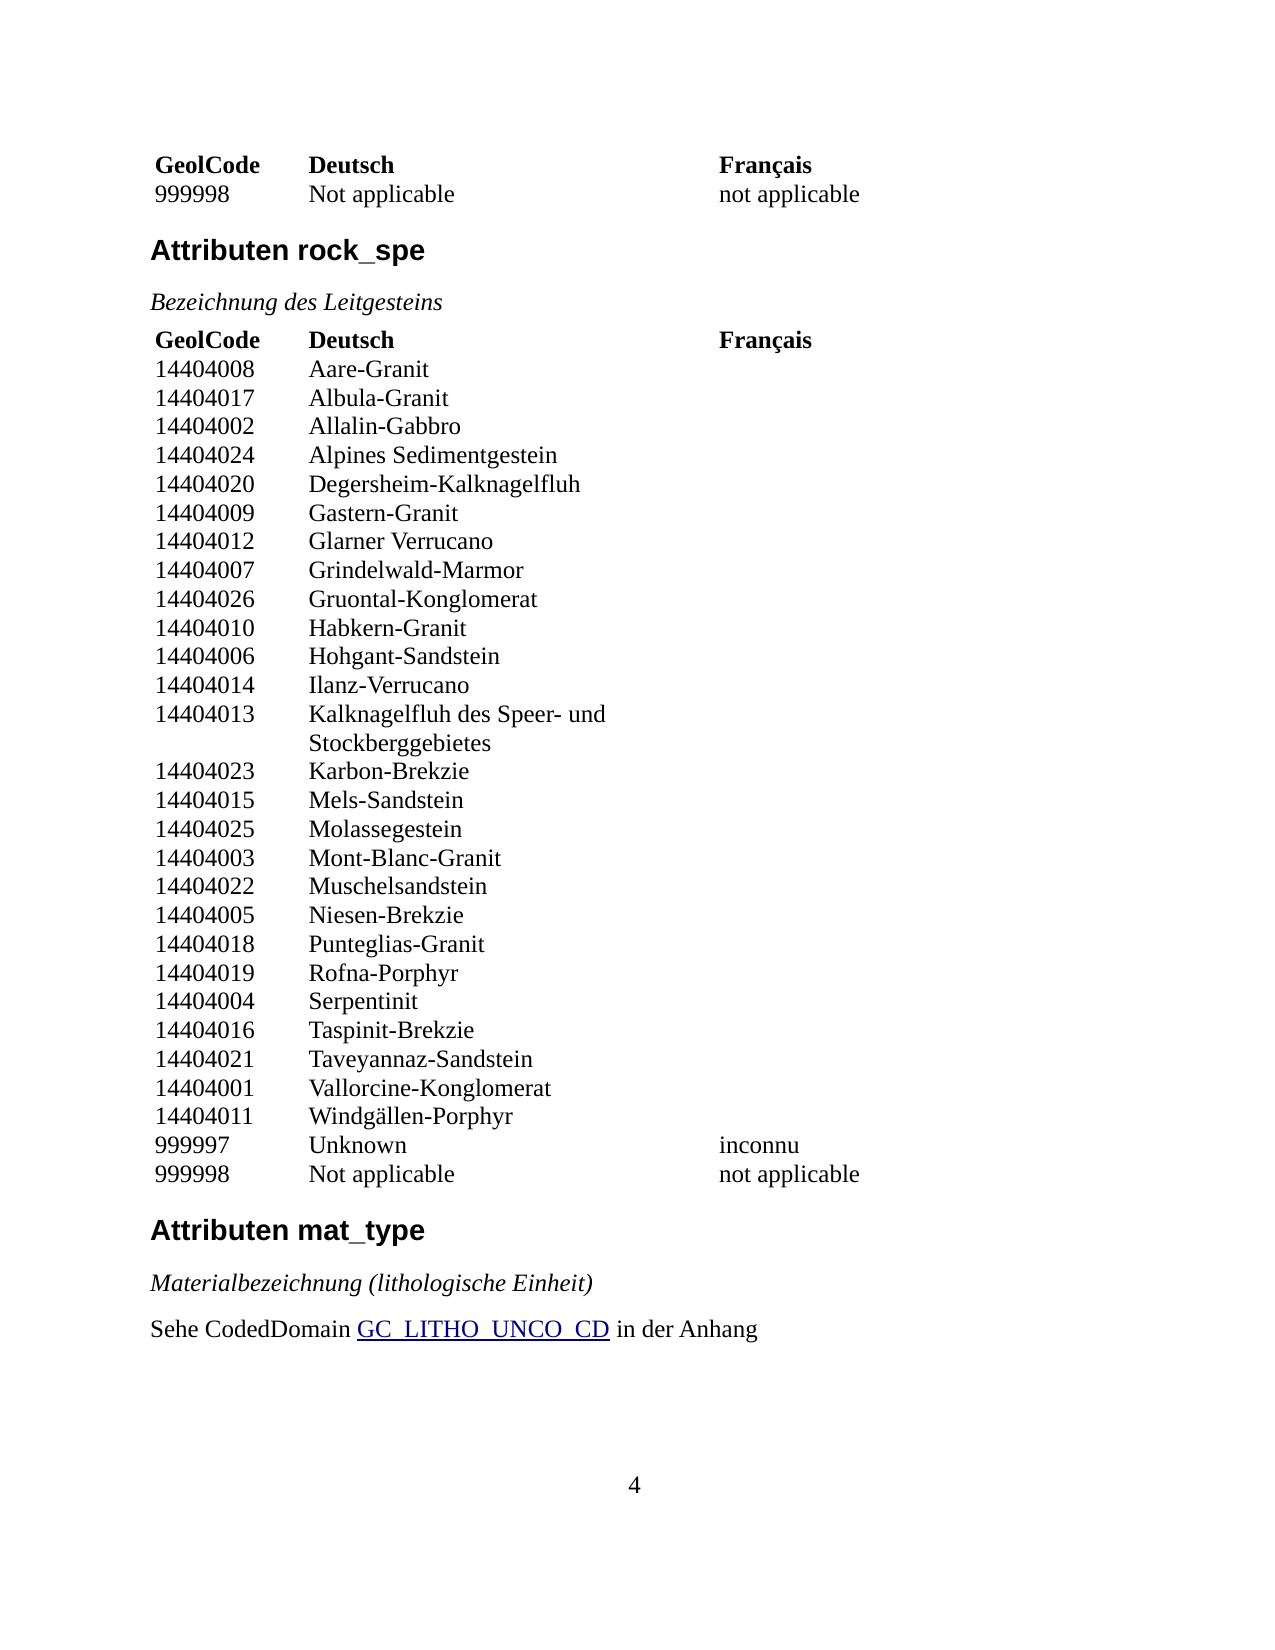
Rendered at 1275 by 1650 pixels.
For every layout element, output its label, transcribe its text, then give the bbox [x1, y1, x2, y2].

table_cell 999997 [150, 1130, 304, 1159]
table_cell [714, 1044, 1125, 1073]
table_cell 14404010 [150, 613, 304, 641]
table_cell [714, 670, 1125, 699]
table_cell Molassegestein [304, 814, 714, 843]
table_cell inconnu [714, 1130, 1125, 1159]
table_cell Gruontal-Konglomerat [304, 584, 714, 613]
table_cell Rofna-Porphyr [304, 958, 714, 986]
table_cell 999998 [150, 1159, 304, 1188]
table_cell [714, 584, 1125, 613]
table_cell Gastern-Granit [304, 498, 714, 526]
table_header Français [714, 150, 1125, 179]
table_cell 999998 [150, 179, 304, 207]
table_cell 14404023 [150, 756, 304, 785]
table_cell [714, 641, 1125, 670]
table_cell [714, 555, 1125, 584]
table_cell [714, 613, 1125, 641]
table_cell 14404026 [150, 584, 304, 613]
table_cell Aare-Granit [304, 354, 714, 383]
table_cell 14404012 [150, 526, 304, 555]
table_cell Grindelwald-Marmor [304, 555, 714, 584]
table_cell 14404015 [150, 785, 304, 814]
table_cell Not applicable [304, 179, 714, 207]
subtitle Attributen rock_spe [150, 232, 1125, 266]
table_cell 14404008 [150, 354, 304, 383]
table_cell Niesen-Brekzie [304, 900, 714, 929]
table_cell [714, 900, 1125, 929]
table_header Deutsch [304, 150, 714, 179]
table_cell 14404007 [150, 555, 304, 584]
table_cell 14404002 [150, 411, 304, 440]
table_cell 14404016 [150, 1015, 304, 1044]
table_cell 14404024 [150, 440, 304, 469]
table_cell [714, 958, 1125, 986]
table_cell [714, 1015, 1125, 1044]
table_cell Kalknagelfluh des Speer- und Stockberggebietes [304, 699, 714, 756]
table_cell 14404006 [150, 641, 304, 670]
table_cell Hohgant-Sandstein [304, 641, 714, 670]
table_cell [714, 1101, 1125, 1130]
table_cell Karbon-Brekzie [304, 756, 714, 785]
table_cell 14404018 [150, 929, 304, 958]
table_cell Punteglias-Granit [304, 929, 714, 958]
table_cell [714, 986, 1125, 1015]
table_cell Alpines Sedimentgestein [304, 440, 714, 469]
table_cell 14404003 [150, 843, 304, 871]
table_header Français [714, 325, 1125, 354]
table_cell Albula-Granit [304, 383, 714, 411]
table_cell Mont-Blanc-Granit [304, 843, 714, 871]
table_cell [714, 440, 1125, 469]
table_cell [714, 756, 1125, 785]
table_cell 14404009 [150, 498, 304, 526]
table_cell Not applicable [304, 1159, 714, 1188]
table_cell 14404001 [150, 1073, 304, 1101]
table_cell Unknown [304, 1130, 714, 1159]
table_cell 14404025 [150, 814, 304, 843]
table_cell 14404011 [150, 1101, 304, 1130]
table_cell Taveyannaz-Sandstein [304, 1044, 714, 1073]
table_cell [714, 785, 1125, 814]
table_cell [714, 354, 1125, 383]
table_cell not applicable [714, 179, 1125, 207]
table_cell [714, 843, 1125, 871]
table_header GeolCode [150, 150, 304, 179]
table_cell Taspinit-Brekzie [304, 1015, 714, 1044]
table_cell Glarner Verrucano [304, 526, 714, 555]
table_cell [714, 1073, 1125, 1101]
table_cell Degersheim-Kalknagelfluh [304, 469, 714, 498]
table_header GeolCode [150, 325, 304, 354]
table_cell Vallorcine-Konglomerat [304, 1073, 714, 1101]
table_cell Muschelsandstein [304, 871, 714, 900]
table_cell [714, 383, 1125, 411]
table_cell Ilanz-Verrucano [304, 670, 714, 699]
text Sehe CodedDomain GC_LITHO_UNCO_CD in der Anhang [150, 1314, 1125, 1343]
table_cell 14404004 [150, 986, 304, 1015]
table_cell [714, 469, 1125, 498]
table_cell Serpentinit [304, 986, 714, 1015]
subtitle Attributen mat_type [150, 1213, 1125, 1246]
table_cell not applicable [714, 1159, 1125, 1188]
table_cell 14404005 [150, 900, 304, 929]
table_cell [714, 871, 1125, 900]
table_cell Mels-Sandstein [304, 785, 714, 814]
table_cell 14404014 [150, 670, 304, 699]
table_header Deutsch [304, 325, 714, 354]
text Bezeichnung des Leitgesteins [150, 287, 1125, 316]
table_cell Habkern-Granit [304, 613, 714, 641]
table_cell [714, 929, 1125, 958]
table_cell [714, 699, 1125, 756]
table_cell [714, 526, 1125, 555]
table_cell [714, 814, 1125, 843]
table_cell [714, 411, 1125, 440]
table_cell Windgällen-Porphyr [304, 1101, 714, 1130]
table_cell 14404013 [150, 699, 304, 756]
table_cell 14404021 [150, 1044, 304, 1073]
table_cell 14404020 [150, 469, 304, 498]
table_cell [714, 498, 1125, 526]
table_cell Allalin-Gabbro [304, 411, 714, 440]
text Materialbezeichnung (lithologische Einheit) [150, 1268, 1125, 1296]
table_cell 14404017 [150, 383, 304, 411]
table_cell 14404019 [150, 958, 304, 986]
table_cell 14404022 [150, 871, 304, 900]
